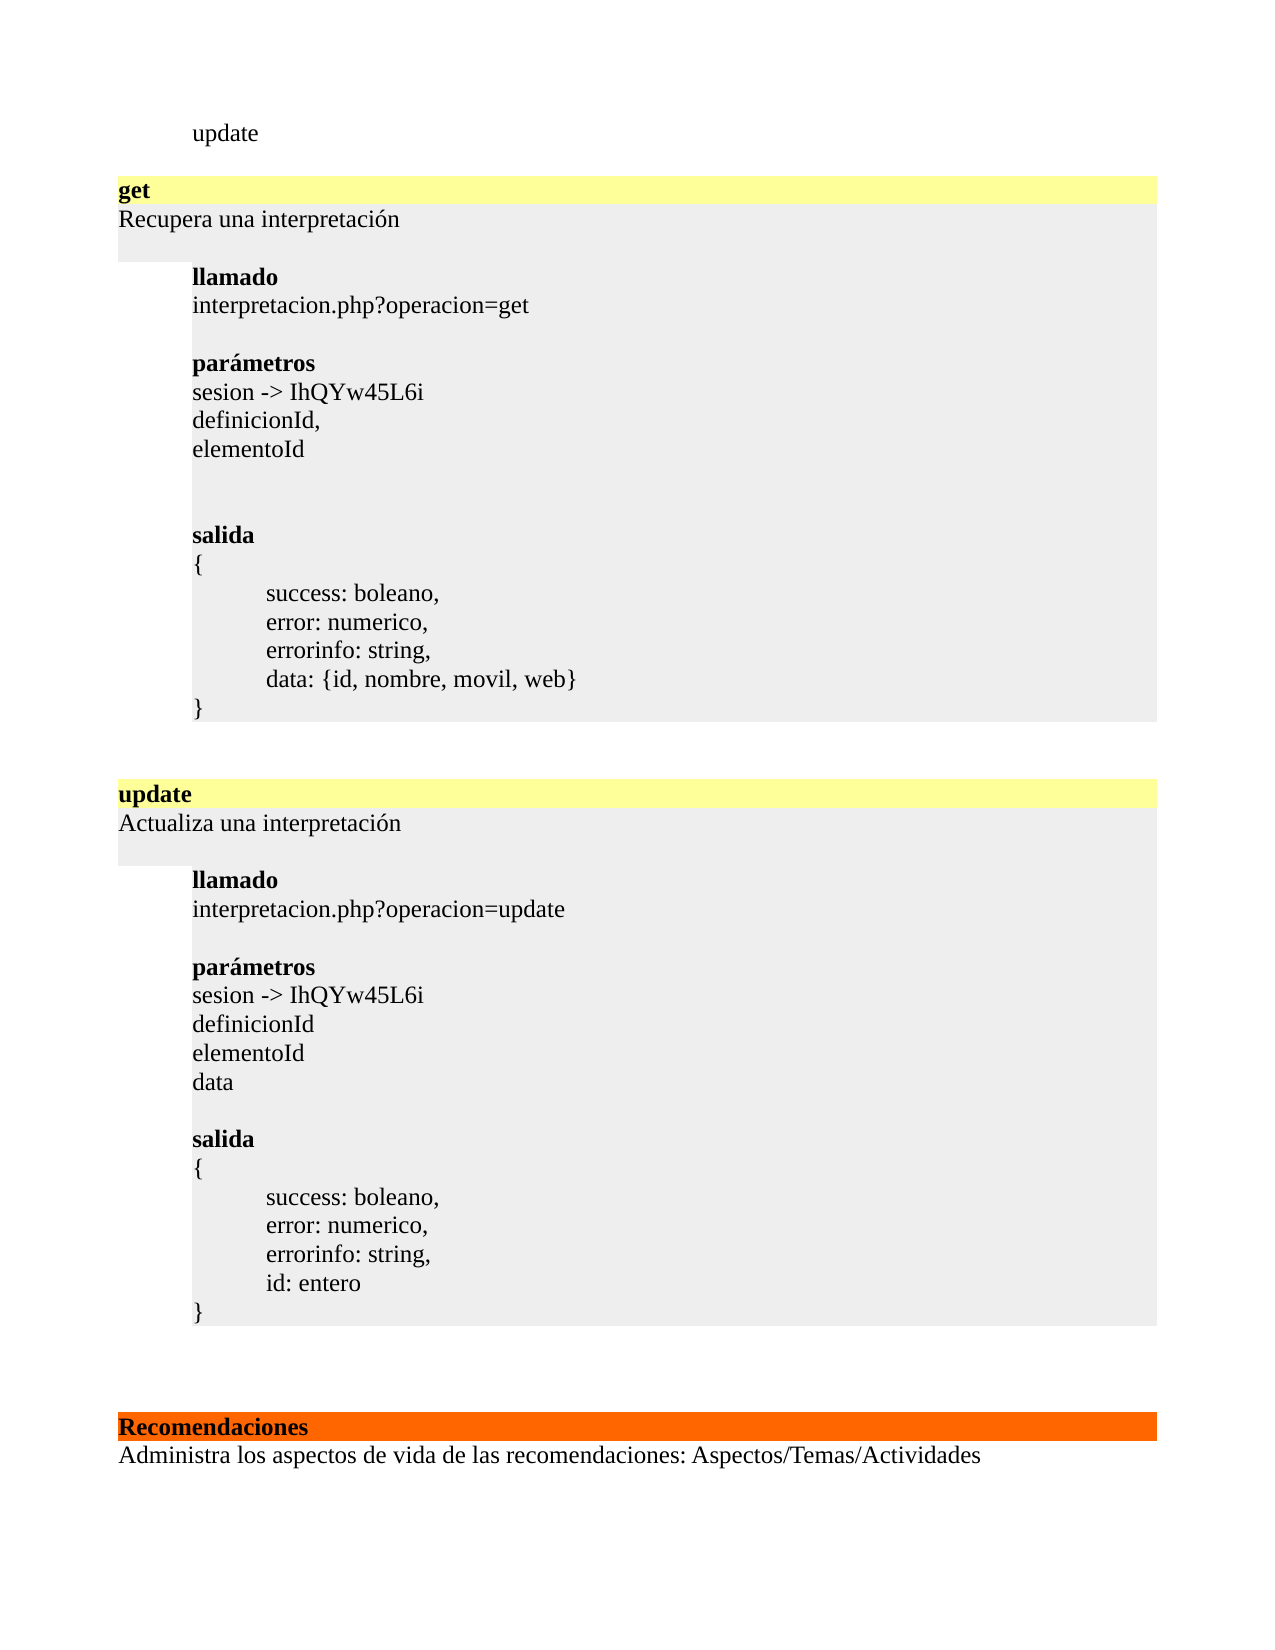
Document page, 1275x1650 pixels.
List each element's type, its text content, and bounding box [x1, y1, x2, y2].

text interpretacion.php?operacion=get [192, 291, 1157, 319]
text update [118, 118, 1157, 147]
text definicionId, [192, 406, 1157, 434]
text elementoId [192, 434, 1157, 463]
text Administra los aspectos de vida de las recomendaciones: Aspectos/Temas/Actividades [118, 1441, 1157, 1469]
text Recupera una interpretación [118, 204, 1157, 233]
text success: boleano, [192, 1182, 1157, 1211]
text } [192, 1297, 1157, 1326]
text id: entero [192, 1268, 1157, 1297]
text parámetros [192, 952, 1157, 981]
text { [192, 1153, 1157, 1182]
text interpretacion.php?operacion=update [192, 894, 1157, 923]
text Actualiza una interpretación [118, 808, 1157, 837]
text errorinfo: string, [192, 636, 1157, 664]
text success: boleano, [192, 578, 1157, 607]
text sesion -> IhQYw45L6i [192, 981, 1157, 1009]
text elementoId [192, 1038, 1157, 1067]
text salida [192, 521, 1157, 549]
text sesion -> IhQYw45L6i [192, 377, 1157, 406]
text Recomendaciones [118, 1412, 1157, 1441]
text error: numerico, [192, 607, 1157, 636]
text } [192, 693, 1157, 722]
text llamado [192, 866, 1157, 894]
text errorinfo: string, [192, 1239, 1157, 1268]
text { [192, 549, 1157, 578]
text update [118, 779, 1157, 808]
text llamado [192, 262, 1157, 291]
text salida [192, 1124, 1157, 1153]
text error: numerico, [192, 1211, 1157, 1239]
text definicionId [192, 1009, 1157, 1038]
text data [192, 1067, 1157, 1096]
text parámetros [192, 348, 1157, 377]
text get [118, 176, 1157, 204]
text data: {id, nombre, movil, web} [192, 664, 1157, 693]
